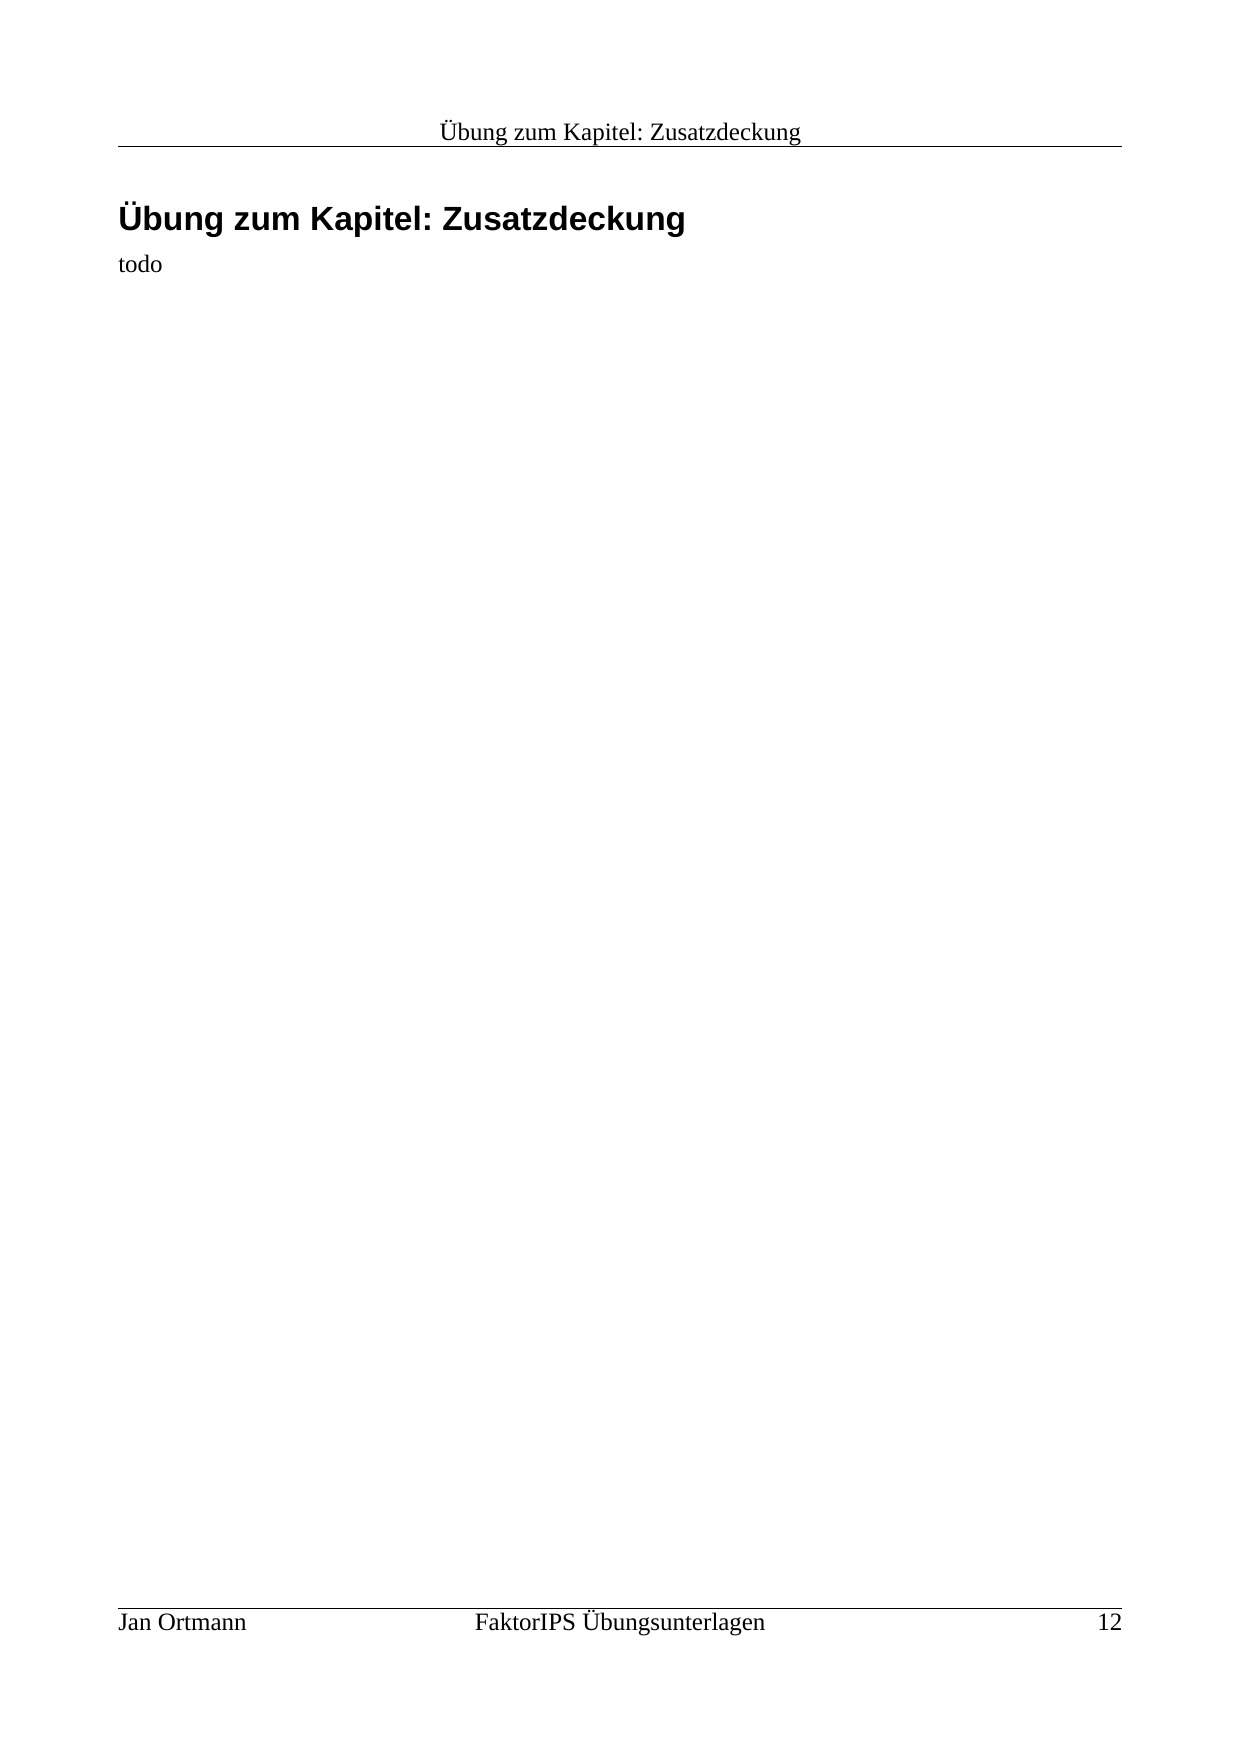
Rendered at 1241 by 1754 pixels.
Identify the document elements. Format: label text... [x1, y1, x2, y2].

text todo [118, 250, 1122, 278]
subtitle Übung zum Kapitel: Zusatzdeckung [118, 200, 1122, 238]
